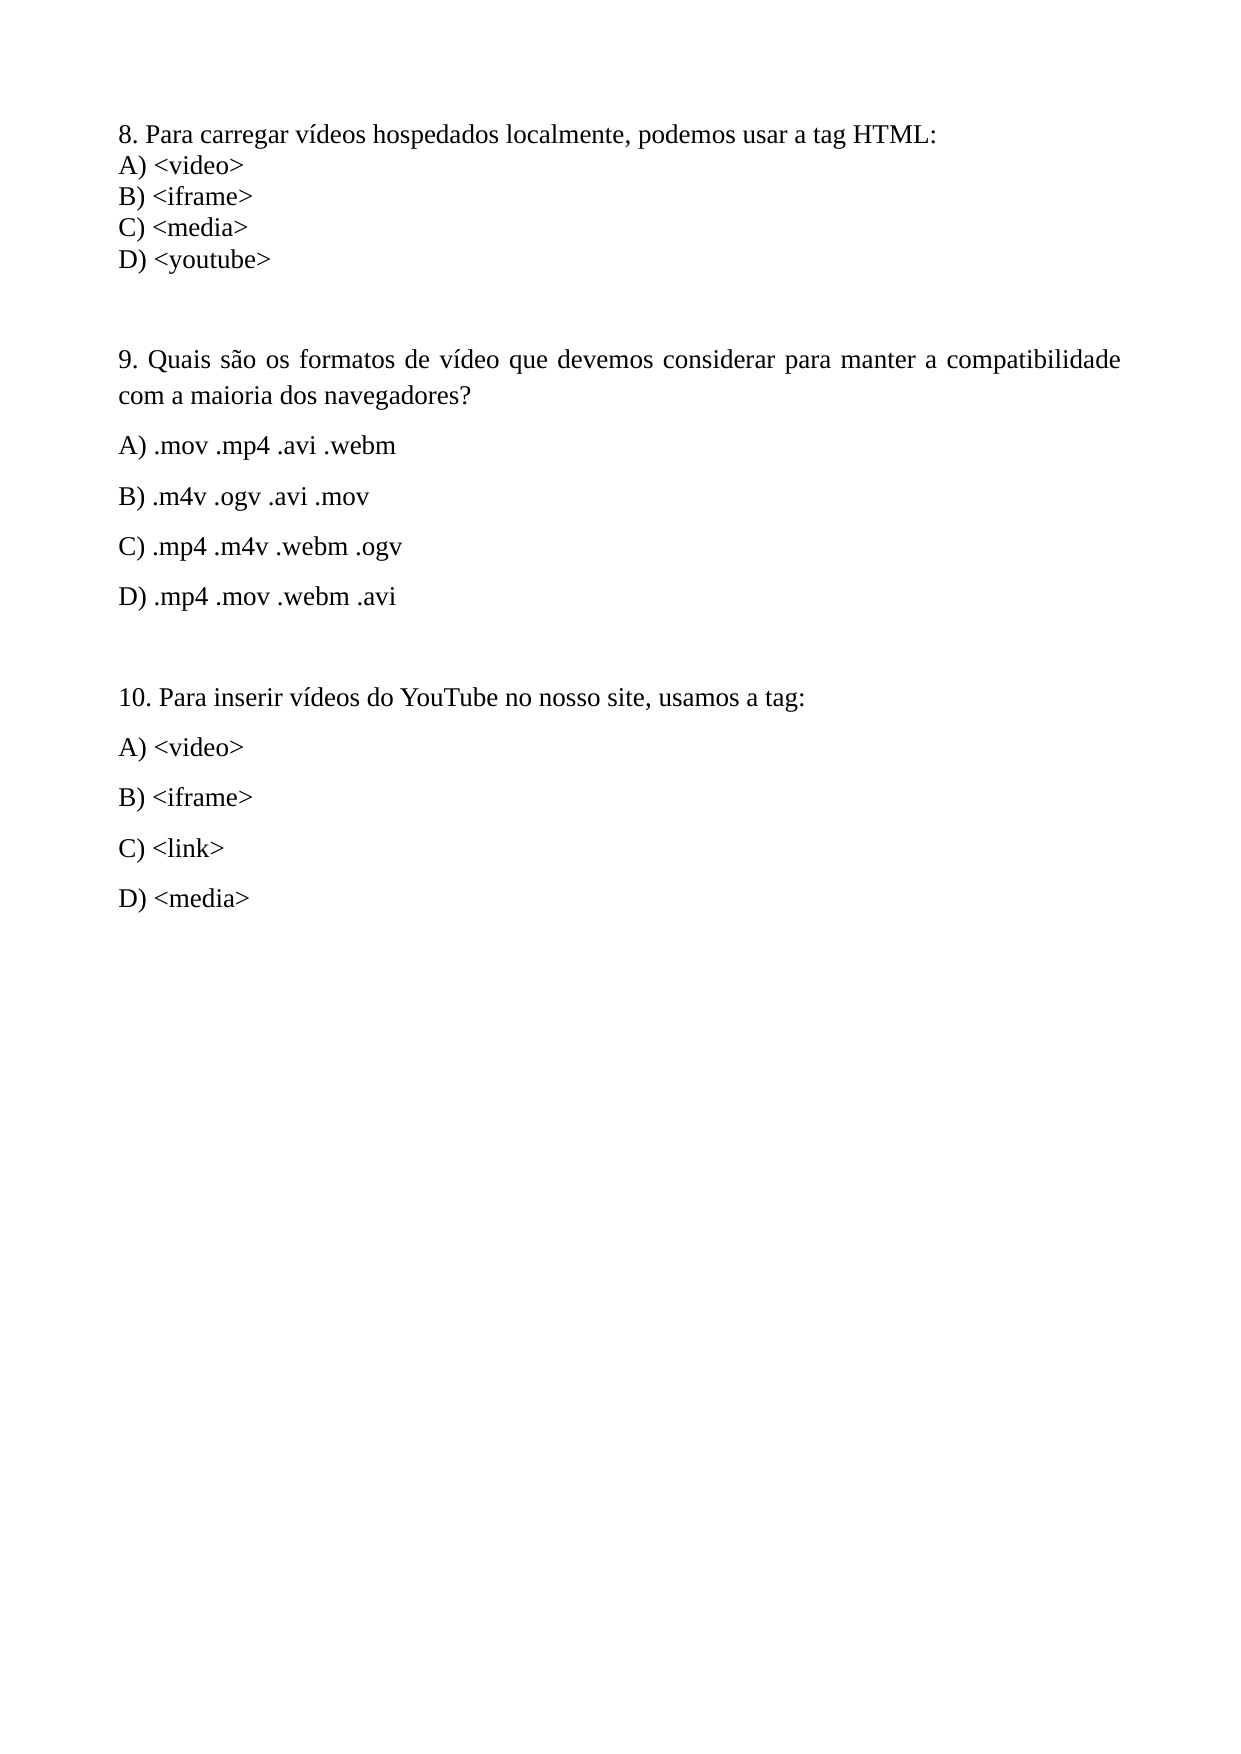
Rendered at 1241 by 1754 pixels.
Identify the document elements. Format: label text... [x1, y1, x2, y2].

text B) <iframe> [118, 782, 1122, 813]
text C) <link> [118, 832, 1122, 863]
text B) <iframe> [118, 180, 1122, 212]
text C) <media> [118, 212, 1122, 243]
text D) <youtube> [118, 243, 1122, 274]
text D) .mp4 .mov .webm .avi [118, 580, 1122, 611]
text 8. Para carregar vídeos hospedados localmente, podemos usar a tag HTML: [118, 118, 1122, 149]
text C) .mp4 .m4v .webm .ogv [118, 530, 1122, 561]
text D) <media> [118, 882, 1122, 913]
text A) .mov .mp4 .avi .webm [118, 429, 1122, 461]
text 9. Quais são os formatos de vídeo que devemos considerar para manter a compatibilidade com a maioria dos navegadores? [118, 343, 1122, 410]
text 10. Para inserir vídeos do YouTube no nosso site, usamos a tag: [118, 681, 1122, 712]
text A) <video> [118, 731, 1122, 762]
text B) .m4v .ogv .avi .mov [118, 480, 1122, 511]
text A) <video> [118, 149, 1122, 180]
